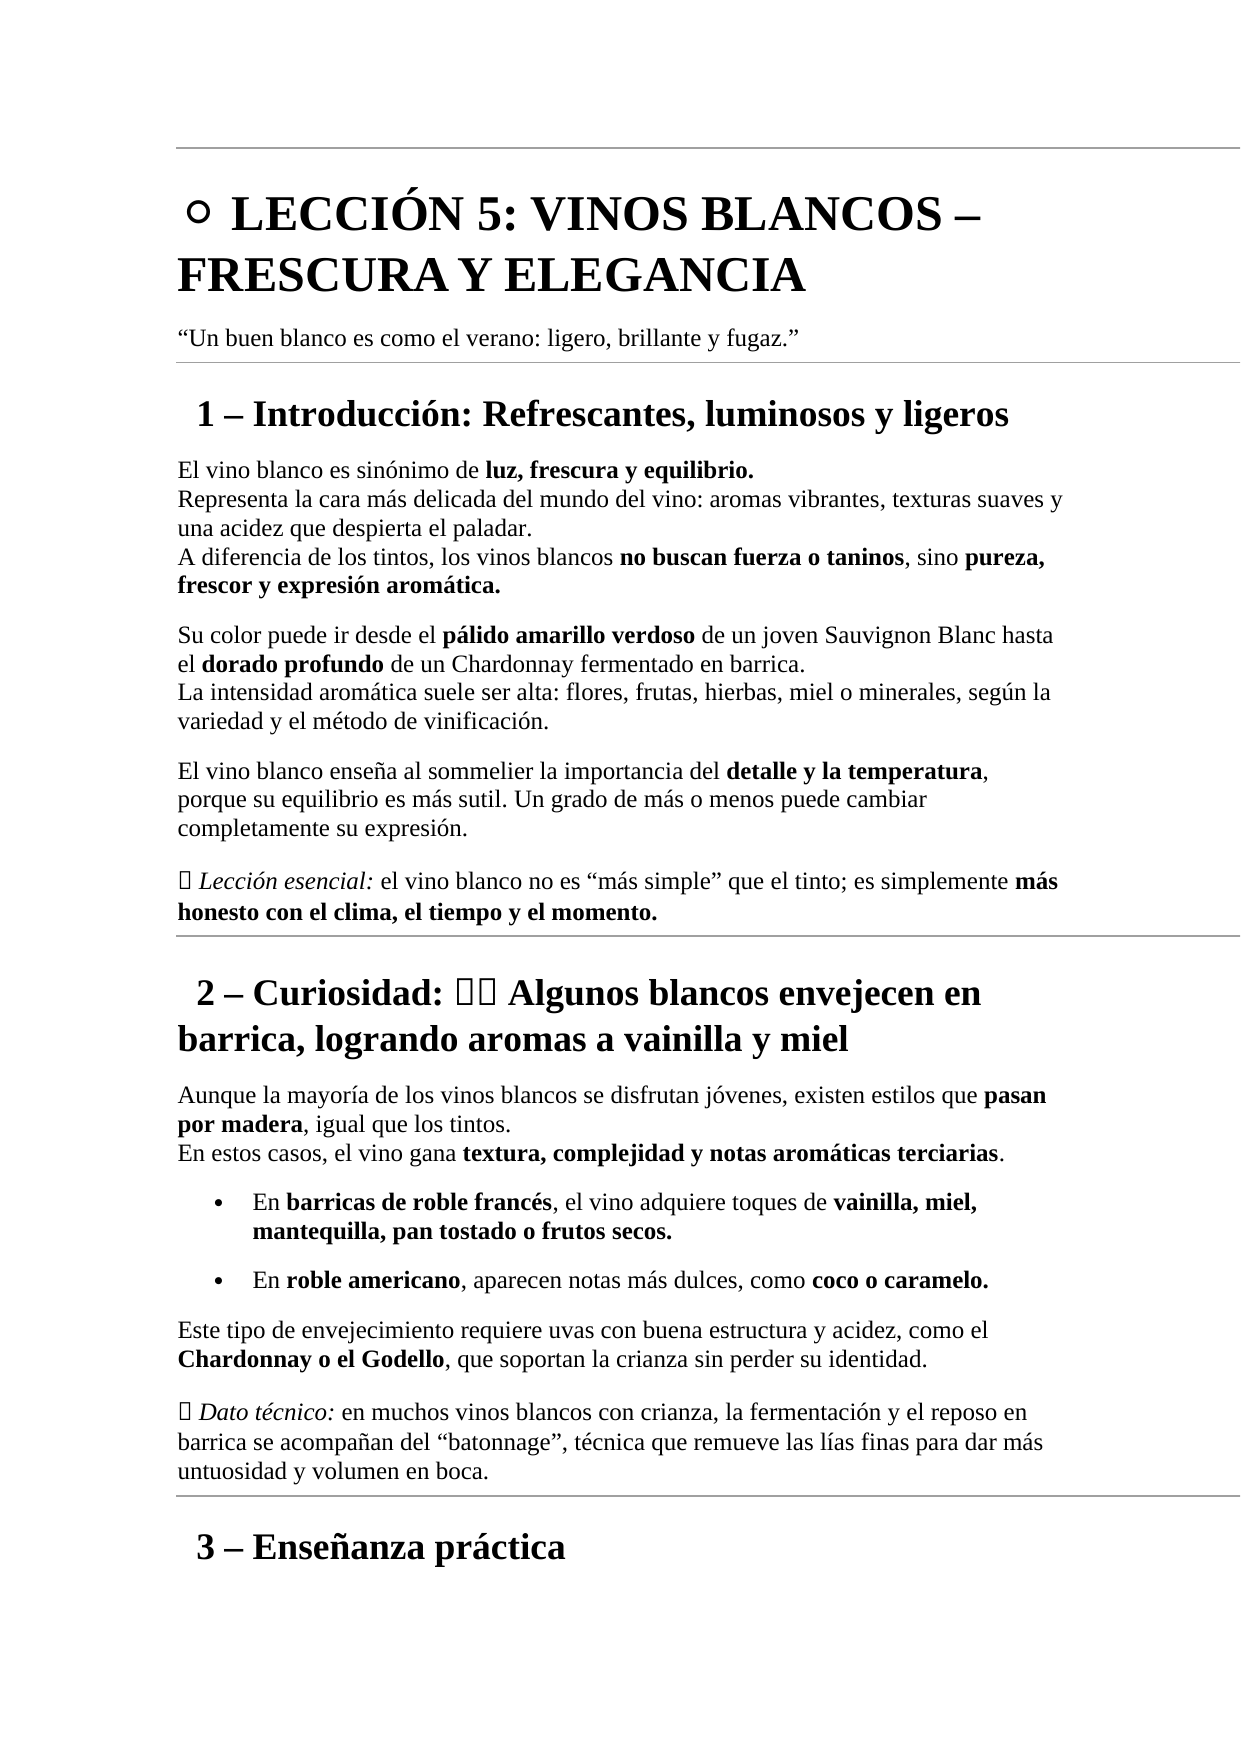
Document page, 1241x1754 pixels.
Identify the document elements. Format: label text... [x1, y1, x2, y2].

subtitle 1 – Introducción: Refrescantes, luminosos y ligeros [177, 391, 1063, 434]
text El vino blanco es sinónimo de luz, frescura y equilibrio. Representa la cara más delicada del mundo del vino: aromas vibrantes, texturas suaves y una acidez que despierta el paladar. A diferencia de los tintos, los vinos blancos no buscan fuerza o taninos, sino pureza, frescor y expresión aromática. [177, 455, 1063, 599]
list En roble americano, aparecen notas más dulces, como coco o caramelo. [215, 1266, 1063, 1294]
subtitle 3 – Enseñanza práctica [177, 1524, 1063, 1568]
list En barricas de roble francés, el vino adquiere toques de vainilla, miel, mantequilla, pan tostado o frutos secos. [215, 1187, 1063, 1245]
text Este tipo de envejecimiento requiere uvas con buena estructura y acidez, como el Chardonnay o el Godello, que soportan la crianza sin perder su identidad. [177, 1315, 1063, 1373]
text 💡 Dato técnico: en muchos vinos blancos con crianza, la fermentación y el reposo en barrica se acompañan del “batonnage”, técnica que remueve las lías finas para dar más untuosidad y volumen en boca. [177, 1393, 1063, 1485]
text Aunque la mayoría de los vinos blancos se disfrutan jóvenes, existen estilos que pasan por madera, igual que los tintos. En estos casos, el vino gana textura, complejidad y notas aromáticas terciarias. [177, 1080, 1063, 1166]
text 💬 Lección esencial: el vino blanco no es “más simple” que el tinto; es simplemente más honesto con el clima, el tiempo y el momento. [177, 863, 1063, 926]
text Su color puede ir desde el pálido amarillo verdoso de un joven Sauvignon Blanc hasta el dorado profundo de un Chardonnay fermentado en barrica. La intensidad aromática suele ser alta: flores, frutas, hierbas, miel o minerales, según la variedad y el método de vinificación. [177, 620, 1063, 735]
text El vino blanco enseña al sommelier la importancia del detalle y la temperatura, porque su equilibrio es más sutil. Un grado de más o menos puede cambiar completamente su expresión. [177, 756, 1063, 842]
text “Un buen blanco es como el verano: ligero, brillante y fugaz.” [177, 323, 1063, 352]
subtitle ⚪ LECCIÓN 5: VINOS BLANCOS – FRESCURA Y ELEGANCIA [177, 177, 1063, 302]
subtitle 2 – Curiosidad: 🍇🍇 Algunos blancos envejecen en barrica, logrando aromas a vainilla y miel [177, 965, 1063, 1059]
